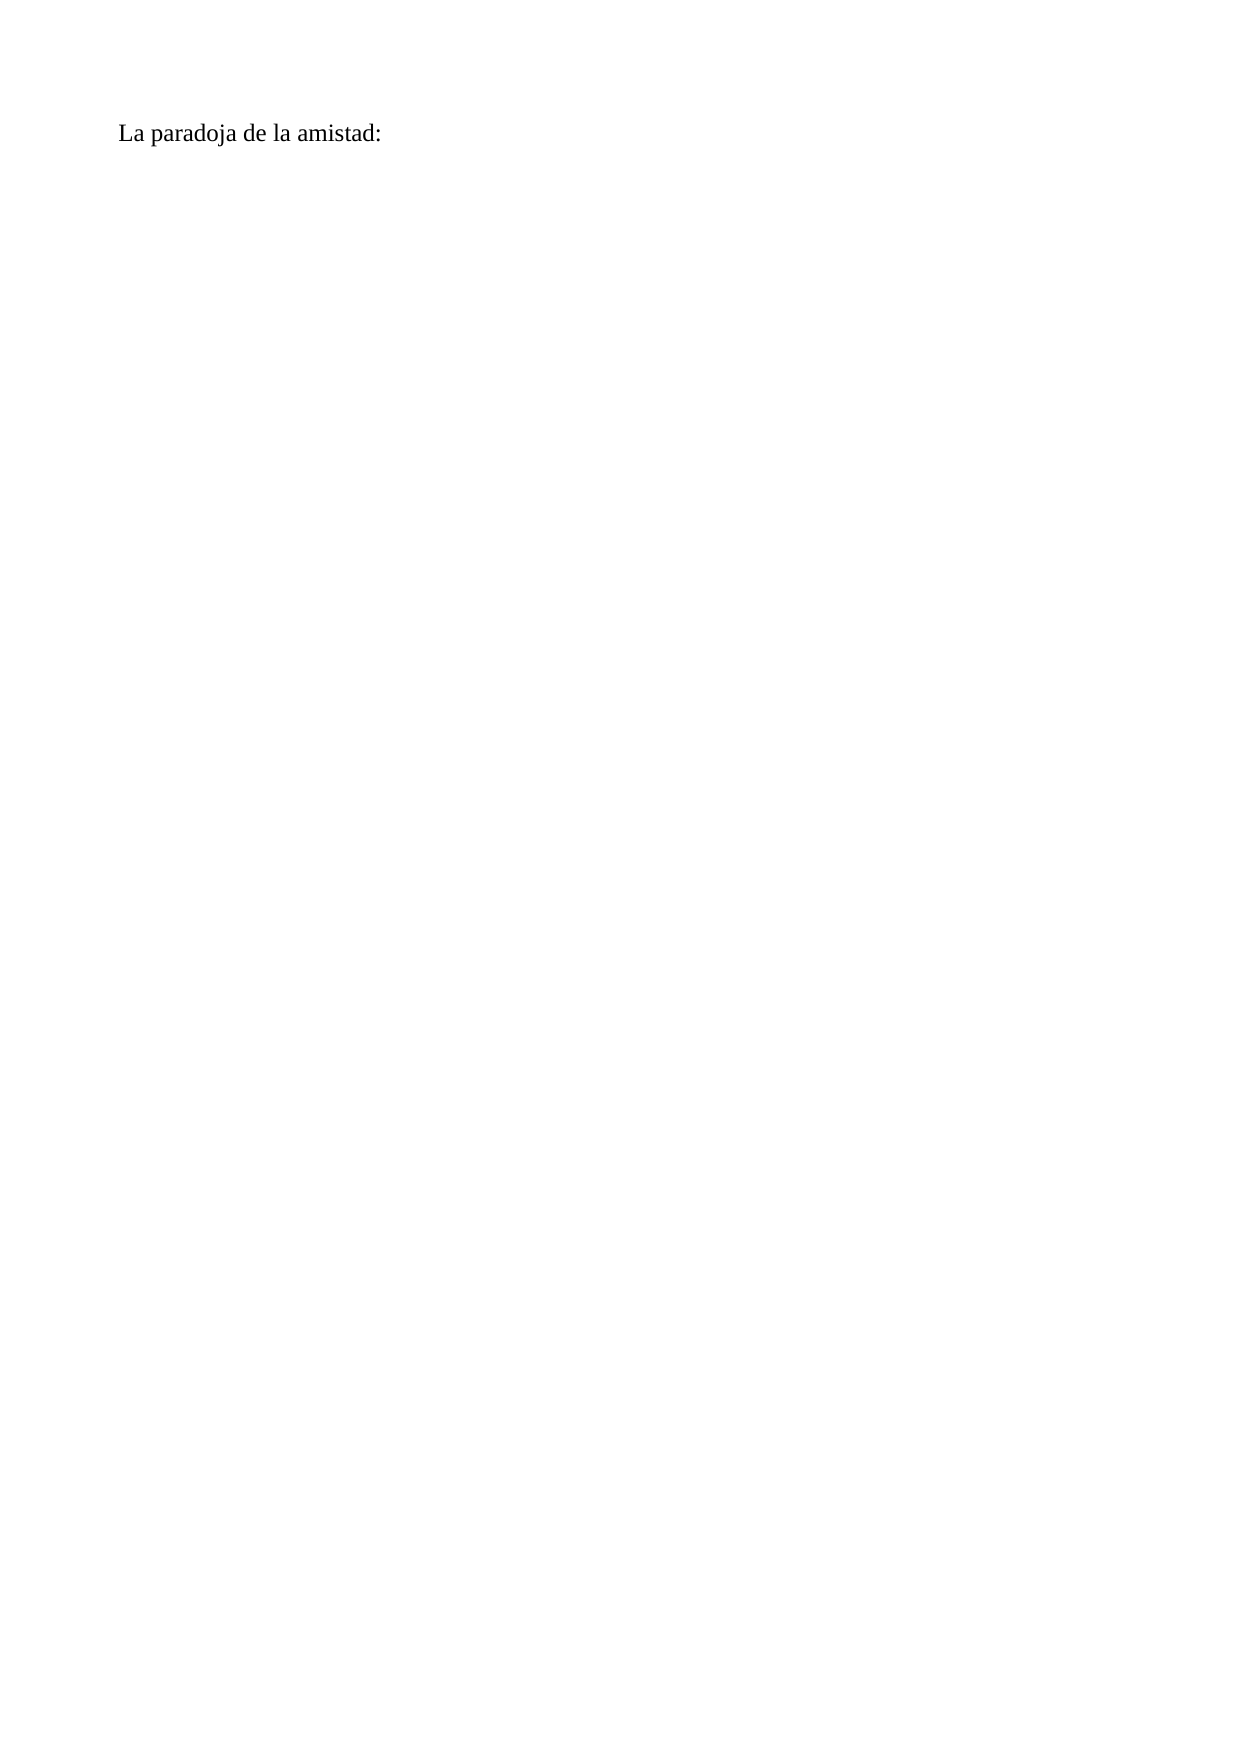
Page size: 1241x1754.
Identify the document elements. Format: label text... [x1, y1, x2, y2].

text La paradoja de la amistad: [118, 118, 1122, 147]
